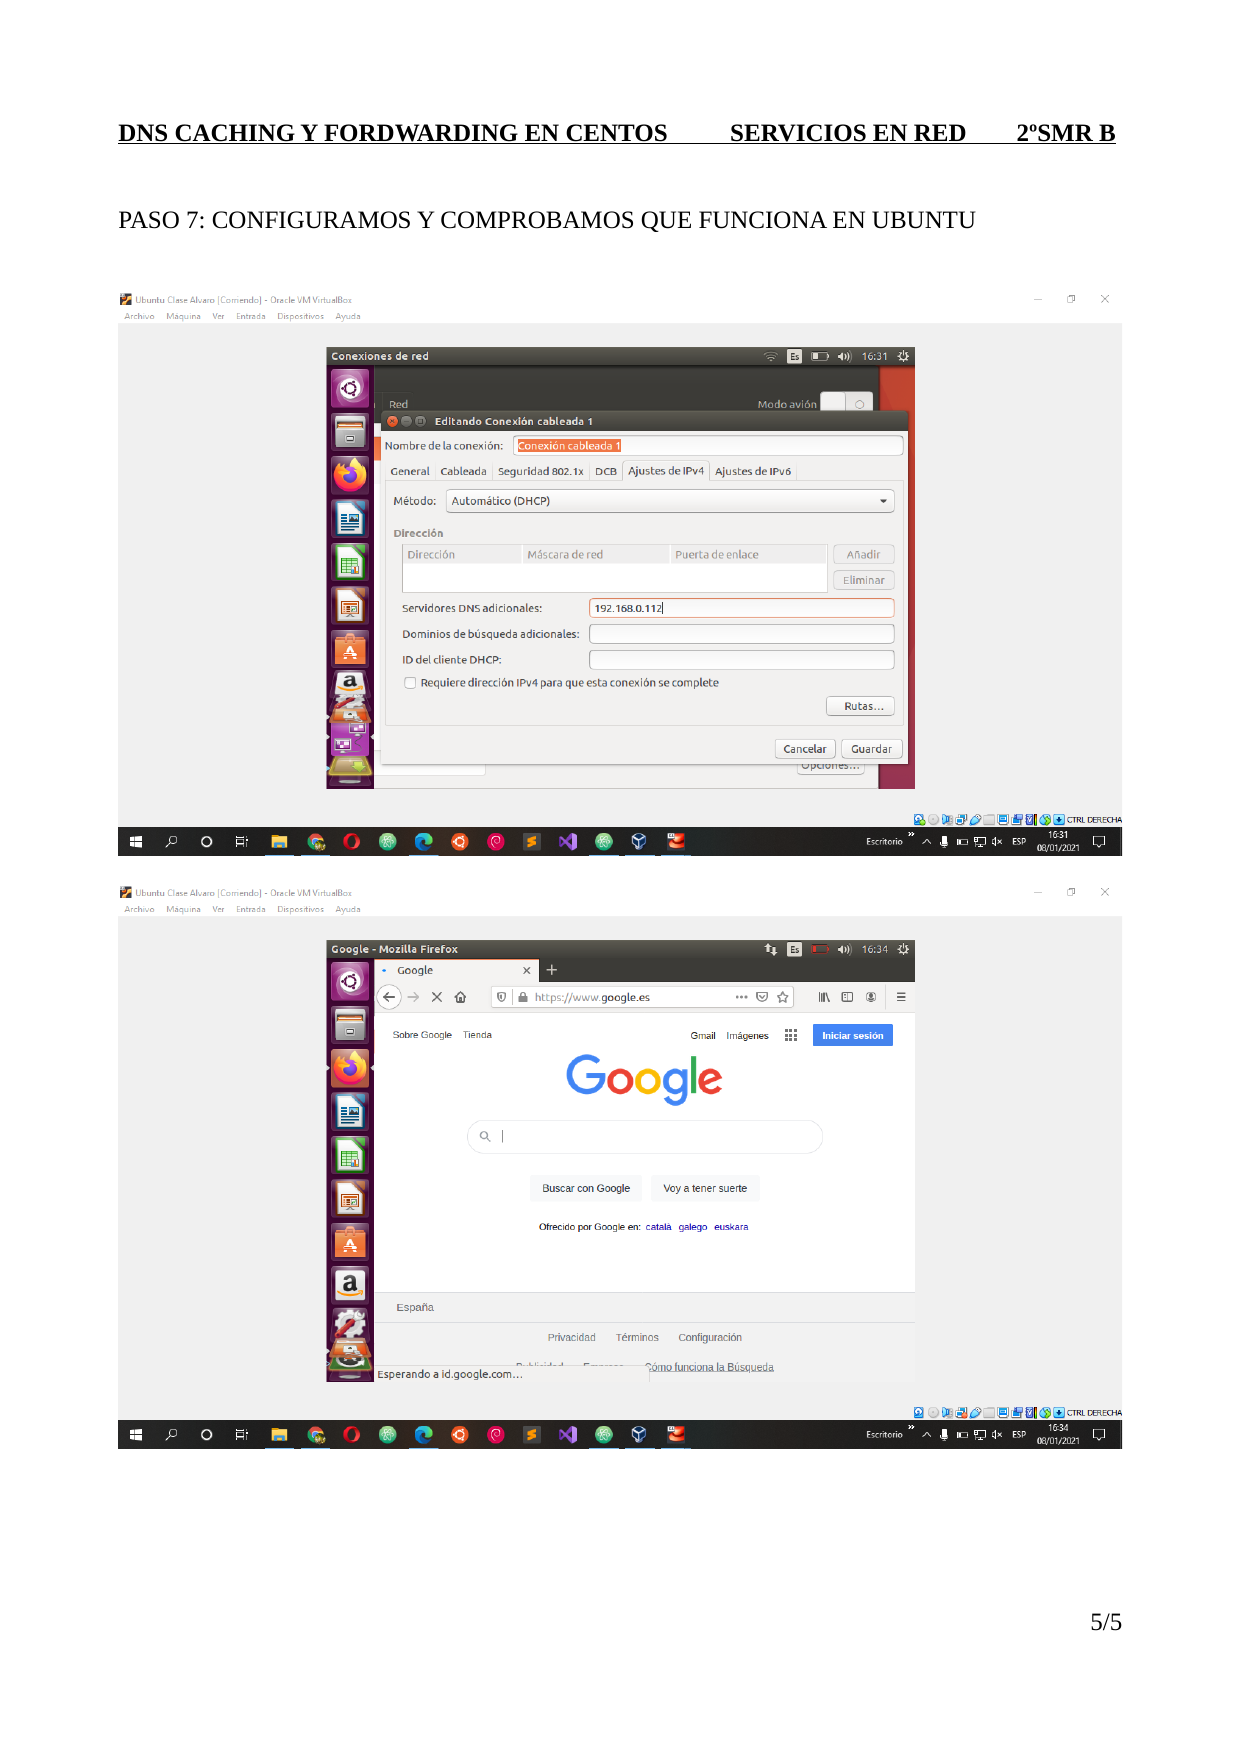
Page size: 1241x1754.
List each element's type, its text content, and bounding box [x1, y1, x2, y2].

text PASO 7: CONFIGURAMOS Y COMPROBAMOS QUE FUNCIONA EN UBUNTU [118, 205, 1122, 234]
picture [118, 291, 1123, 856]
picture [118, 884, 1123, 1449]
